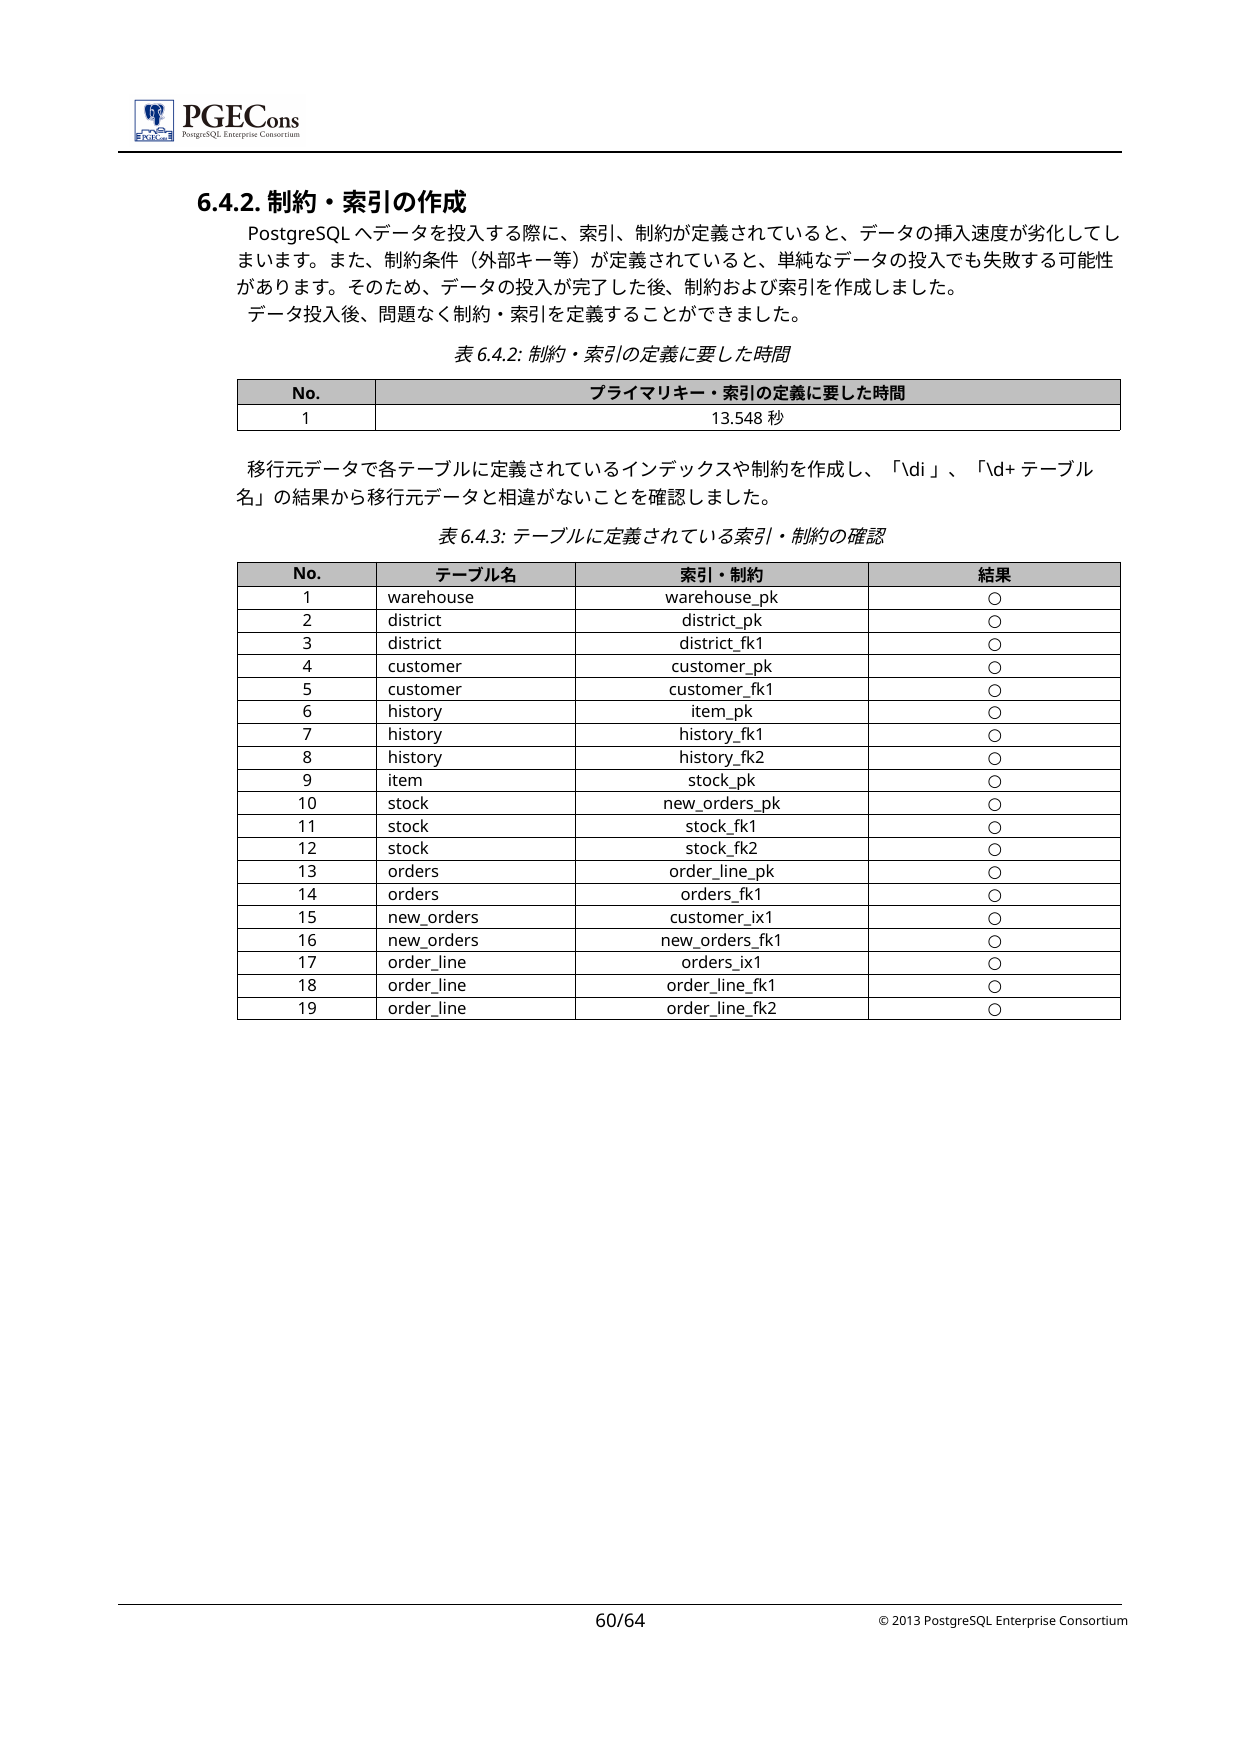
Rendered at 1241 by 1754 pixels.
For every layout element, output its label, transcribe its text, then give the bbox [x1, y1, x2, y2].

table_cell ○ [869, 747, 1120, 768]
table_cell 4 [238, 655, 376, 677]
table_cell 9 [238, 770, 376, 791]
table_cell ○ [869, 655, 1120, 677]
table_cell customer_fk1 [576, 678, 868, 700]
table_cell ○ [869, 610, 1120, 632]
table_cell 11 [238, 815, 376, 837]
table_cell ○ [869, 906, 1120, 928]
table_cell order_line_fk1 [576, 975, 868, 997]
table_cell history_fk2 [576, 747, 868, 768]
table_cell district_pk [576, 610, 868, 632]
table_cell order_line [377, 998, 575, 1019]
table_cell ○ [869, 952, 1120, 974]
table_cell order_line_fk2 [576, 998, 868, 1019]
table_cell 7 [238, 724, 376, 746]
table_cell orders [377, 884, 575, 905]
table_cell warehouse [377, 587, 575, 609]
table_cell ○ [869, 701, 1120, 723]
table_cell new_orders_pk [576, 792, 868, 814]
table_cell ○ [869, 724, 1120, 746]
table_cell 15 [238, 906, 376, 928]
table_cell 1 [238, 405, 375, 429]
table_cell 10 [238, 792, 376, 814]
table_cell 3 [238, 633, 376, 654]
table_cell stock [377, 792, 575, 814]
table_cell history [377, 724, 575, 746]
table_cell order_line [377, 952, 575, 974]
table_cell ○ [869, 998, 1120, 1019]
table_cell district_fk1 [576, 633, 868, 654]
table_cell ○ [869, 587, 1120, 609]
picture [128, 94, 306, 147]
table_header 結果 [869, 563, 1120, 586]
table_cell item_pk [576, 701, 868, 723]
table_cell new_orders_fk1 [576, 929, 868, 951]
table_cell 1 [238, 587, 376, 609]
table_cell 16 [238, 929, 376, 951]
text 移行元データで各テーブルに定義されているインデックスや制約を作成し、「\di 」、「\d+ テーブル名」の結果から移行元データと相違がないことを確認しました。 [236, 455, 1122, 509]
table_cell history [377, 701, 575, 723]
table_cell order_line [377, 975, 575, 997]
table_cell history [377, 747, 575, 768]
table_cell order_line_pk [576, 861, 868, 882]
table_cell 19 [238, 998, 376, 1019]
table_cell 6 [238, 701, 376, 723]
table_cell 2 [238, 610, 376, 632]
table_cell stock_fk1 [576, 815, 868, 837]
table_cell ○ [869, 792, 1120, 814]
table_cell ○ [869, 929, 1120, 951]
table_cell stock_fk2 [576, 838, 868, 860]
table_cell stock [377, 815, 575, 837]
table_cell 17 [238, 952, 376, 974]
table_cell 18 [238, 975, 376, 997]
table_header No. [238, 563, 376, 586]
table_cell ○ [869, 975, 1120, 997]
table_cell customer_ix1 [576, 906, 868, 928]
table_cell ○ [869, 633, 1120, 654]
table_cell new_orders [377, 929, 575, 951]
text 表 6.4.3: テーブルに定義されている索引・制約の確認 [118, 522, 1122, 549]
table_cell 5 [238, 678, 376, 700]
table_cell new_orders [377, 906, 575, 928]
table_cell district [377, 633, 575, 654]
table_cell 13 [238, 861, 376, 882]
table_cell warehouse_pk [576, 587, 868, 609]
table_cell 13.548 秒 [376, 405, 1120, 429]
table_cell ○ [869, 815, 1120, 837]
table_cell orders_ix1 [576, 952, 868, 974]
table_cell ○ [869, 770, 1120, 791]
table_cell 12 [238, 838, 376, 860]
table_header プライマリキー・索引の定義に要した時間 [376, 380, 1120, 404]
table_cell ○ [869, 838, 1120, 860]
table_cell ○ [869, 884, 1120, 905]
text データ投入後、問題なく制約・索引を定義することができました。 [236, 300, 1122, 327]
table_cell customer_pk [576, 655, 868, 677]
table_cell history_fk1 [576, 724, 868, 746]
table_cell 8 [238, 747, 376, 768]
table_cell stock_pk [576, 770, 868, 791]
table_header 索引・制約 [576, 563, 868, 586]
table_cell district [377, 610, 575, 632]
table_header テーブル名 [377, 563, 575, 586]
table_header No. [238, 380, 375, 404]
text 表 6.4.2: 制約・索引の定義に要した時間 [118, 339, 1122, 367]
table_cell ○ [869, 678, 1120, 700]
table_cell 14 [238, 884, 376, 905]
table_cell orders_fk1 [576, 884, 868, 905]
table_cell stock [377, 838, 575, 860]
table_cell orders [377, 861, 575, 882]
table_cell ○ [869, 861, 1120, 882]
subtitle 制約・索引の作成 [197, 182, 1122, 218]
table_cell customer [377, 678, 575, 700]
table_cell item [377, 770, 575, 791]
text PostgreSQLへデータを投入する際に、索引、制約が定義されていると、データの挿入速度が劣化してしまいます。また、制約条件（外部キー等）が定義されていると、単純なデータの投入でも失敗する可能性があります。そのため、データの投入が完了した後、制約および索引を作成しました。 [236, 218, 1122, 300]
table_cell customer [377, 655, 575, 677]
